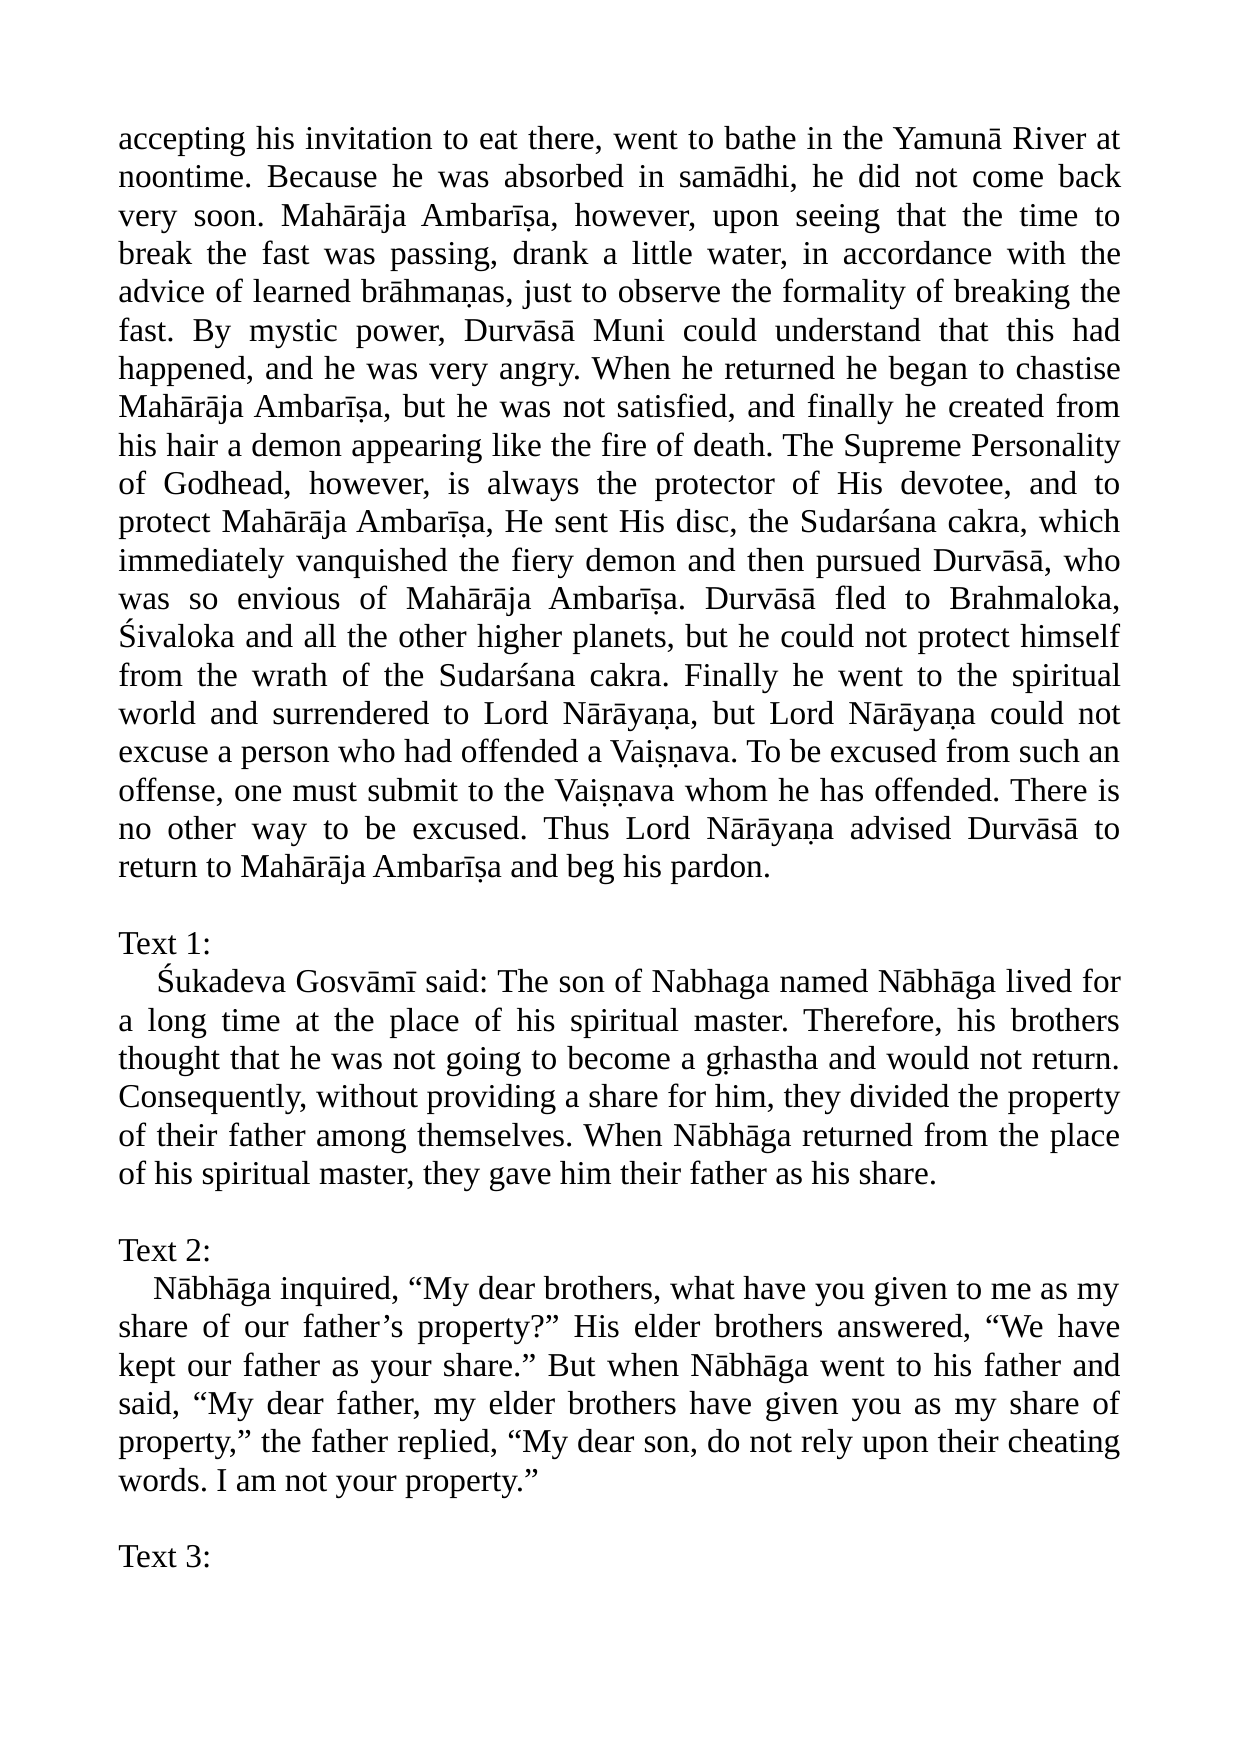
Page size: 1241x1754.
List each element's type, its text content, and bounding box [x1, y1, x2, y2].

text Text 1: [118, 923, 1122, 961]
text Text 2: [118, 1230, 1122, 1268]
text Śukadeva Gosvāmī said: The son of Nabhaga named Nābhāga lived for a long time at the place of his spiritual master. Therefore, his brothers thought that he was not going to become a gṛhastha and would not return. Consequently, without providing a share for him, they divided the property of their father among themselves. When Nābhāga returned from the place of his spiritual master, they gave him their father as his share. [118, 961, 1122, 1191]
text accepting his invitation to eat there, went to bathe in the Yamunā River at noontime. Because he was absorbed in samādhi, he did not come back very soon. Mahārāja Ambarīṣa, however, upon seeing that the time to break the fast was passing, drank a little water, in accordance with the advice of learned brāhmaṇas, just to observe the formality of breaking the fast. By mystic power, Durvāsā Muni could understand that this had happened, and he was very angry. When he returned he began to chastise Mahārāja Ambarīṣa, but he was not satisfied, and finally he created from his hair a demon appearing like the fire of death. The Supreme Personality of Godhead, however, is always the protector of His devotee, and to protect Mahārāja Ambarīṣa, He sent His disc, the Sudarśana cakra, which immediately vanquished the fiery demon and then pursued Durvāsā, who was so envious of Mahārāja Ambarīṣa. Durvāsā fled to Brahmaloka, Śivaloka and all the other higher planets, but he could not protect himself from the wrath of the Sudarśana cakra. Finally he went to the spiritual world and surrendered to Lord Nārāyaṇa, but Lord Nārāyaṇa could not excuse a person who had offended a Vaiṣṇava. To be excused from such an offense, one must submit to the Vaiṣṇava whom he has offended. There is no other way to be excused. Thus Lord Nārāyaṇa advised Durvāsā to return to Mahārāja Ambarīṣa and beg his pardon. [118, 118, 1122, 885]
text Text 3: [118, 1536, 1122, 1575]
text Nābhāga inquired, “My dear brothers, what have you given to me as my share of our father’s property?” His elder brothers answered, “We have kept our father as your share.” But when Nābhāga went to his father and said, “My dear father, my elder brothers have given you as my share of property,” the father replied, “My dear son, do not rely upon their cheating words. I am not your property.” [118, 1268, 1122, 1498]
